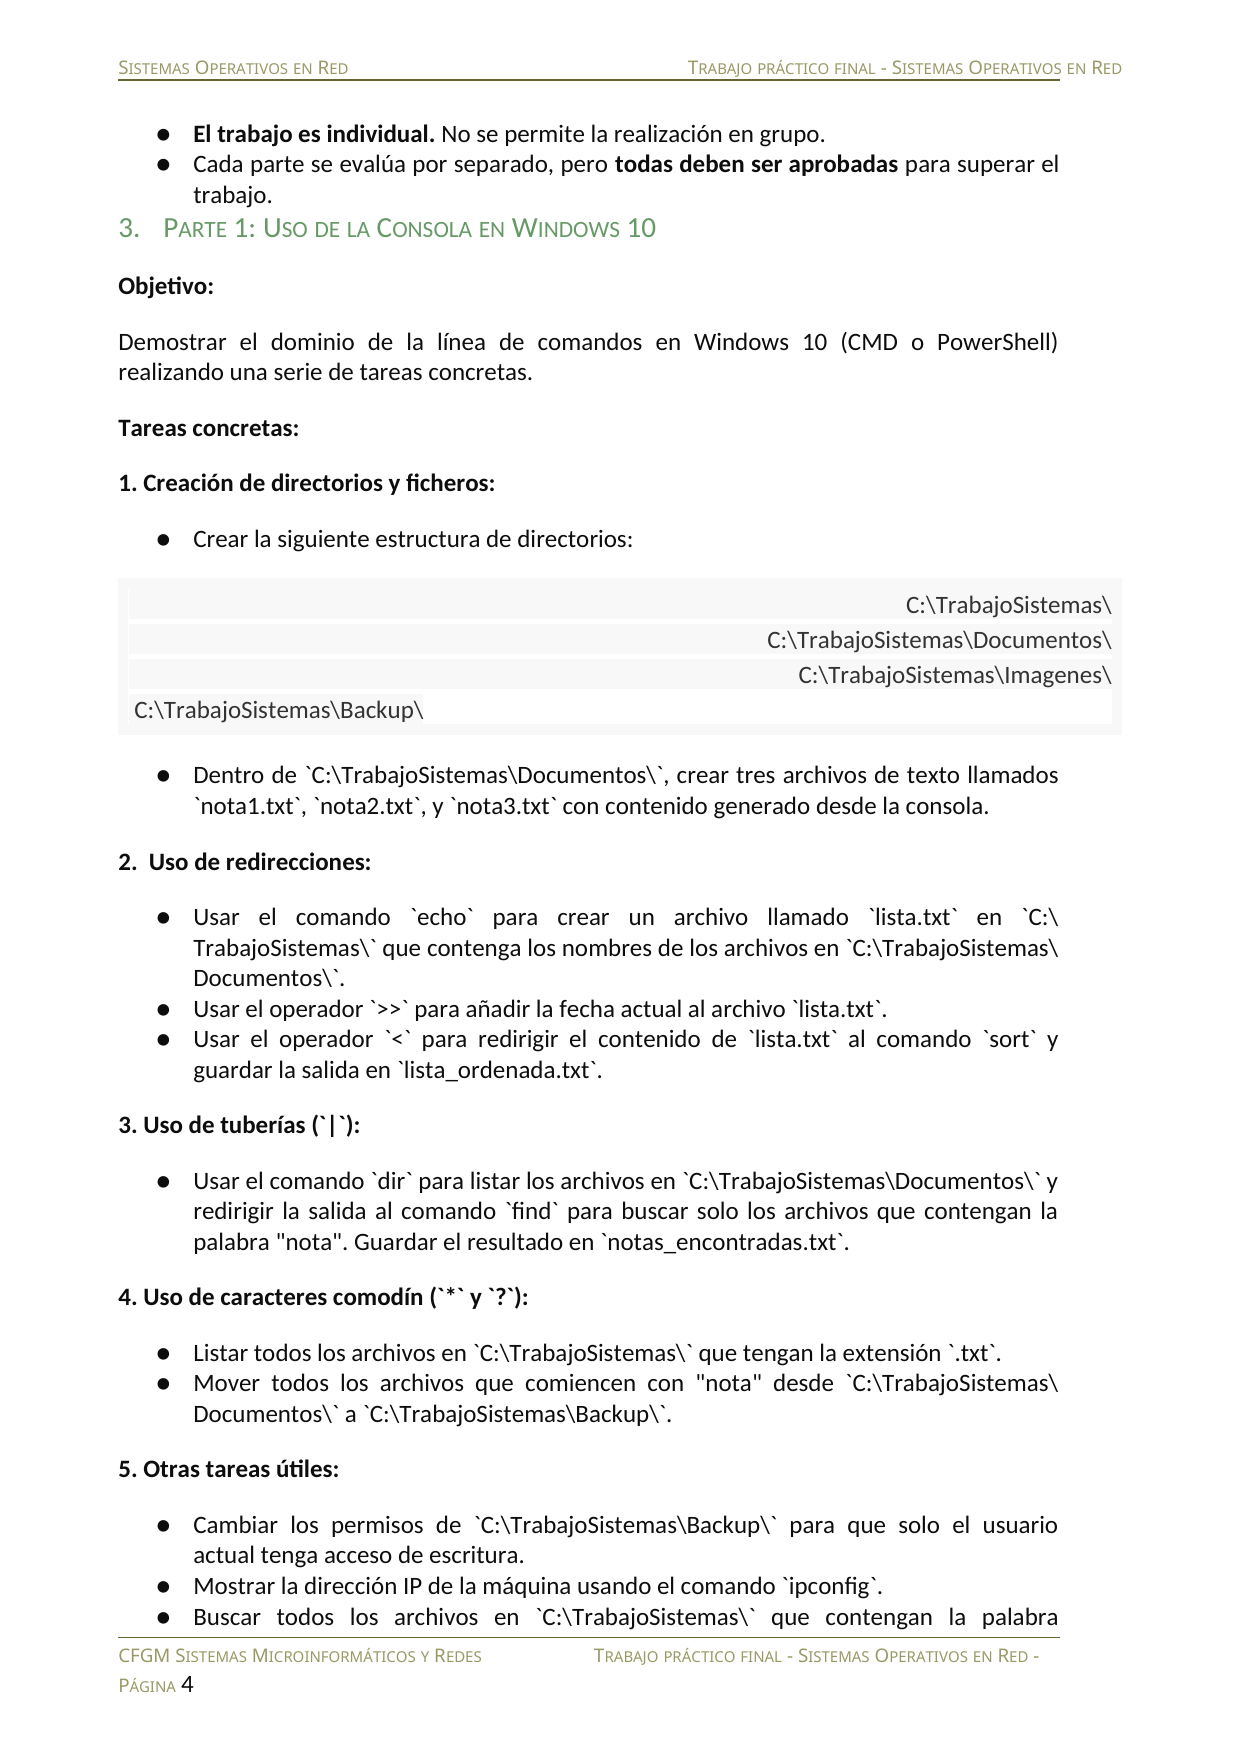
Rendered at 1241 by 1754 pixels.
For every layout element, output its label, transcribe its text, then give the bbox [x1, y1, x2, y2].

list Usar el comando `dir` para listar los archivos en `C:\TrabajoSistemas\Documentos\` y redirigir la salida al comando `find` para buscar solo los archivos que contengan la palabra "nota". Guardar el resultado en `notas_encontradas.txt`. [156, 1165, 1060, 1256]
text Demostrar el dominio de la línea de comandos en Windows 10 (CMD o PowerShell) realizando una serie de tareas concretas. [118, 326, 1060, 387]
list Buscar todos los archivos en `C:\TrabajoSistemas\` que contengan la palabra [156, 1601, 1060, 1631]
list Usar el operador `>>` para añadir la fecha actual al archivo `lista.txt`. [156, 993, 1060, 1023]
list Usar el operador `<` para redirigir el contenido de `lista.txt` al comando `sort` y guardar la salida en `lista_ordenada.txt`. [156, 1023, 1060, 1084]
text 5. Otras tareas útiles: [118, 1453, 1060, 1484]
subtitle Parte 1: Uso de la Consola en Windows 10 [118, 209, 1122, 245]
list Mostrar la dirección IP de la máquina usando el comando `ipconfig`. [156, 1570, 1060, 1601]
text 4. Uso de caracteres comodín (`*` y `?`): [118, 1281, 1060, 1312]
text Tareas concretas: [118, 412, 1060, 442]
list Crear la siguiente estructura de directorios: [156, 523, 1060, 553]
list Cada parte se evalúa por separado, pero todas deben ser aprobadas para superar el trabajo. [156, 148, 1060, 209]
list Usar el comando `echo` para crear un archivo llamado `lista.txt` en `C:\TrabajoSistemas\` que contenga los nombres de los archivos en `C:\TrabajoSistemas\Documentos\`. [156, 901, 1060, 993]
text Objetivo: [118, 270, 1060, 301]
list Cambiar los permisos de `C:\TrabajoSistemas\Backup\` para que solo el usuario actual tenga acceso de escritura. [156, 1509, 1060, 1570]
text 2. Uso de redirecciones: [118, 846, 1060, 876]
list Dentro de `C:\TrabajoSistemas\Documentos\`, crear tres archivos de texto llamados `nota1.txt`, `nota2.txt`, y `nota3.txt` con contenido generado desde la consola. [156, 760, 1060, 821]
list El trabajo es individual. No se permite la realización en grupo. [156, 118, 1060, 148]
list Mover todos los archivos que comiencen con "nota" desde `C:\TrabajoSistemas\Documentos\` a `C:\TrabajoSistemas\Backup\`. [156, 1367, 1060, 1428]
table_header C:\TrabajoSistemas\ C:\TrabajoSistemas\Documentos\ C:\TrabajoSistemas\Imagenes\ C:\TrabajoSistemas\Backup\ [118, 578, 1122, 735]
text 1. Creación de directorios y ficheros: [118, 467, 1060, 498]
text 3. Uso de tuberías (`|`): [118, 1109, 1060, 1140]
list Listar todos los archivos en `C:\TrabajoSistemas\` que tengan la extensión `.txt`. [156, 1337, 1060, 1367]
